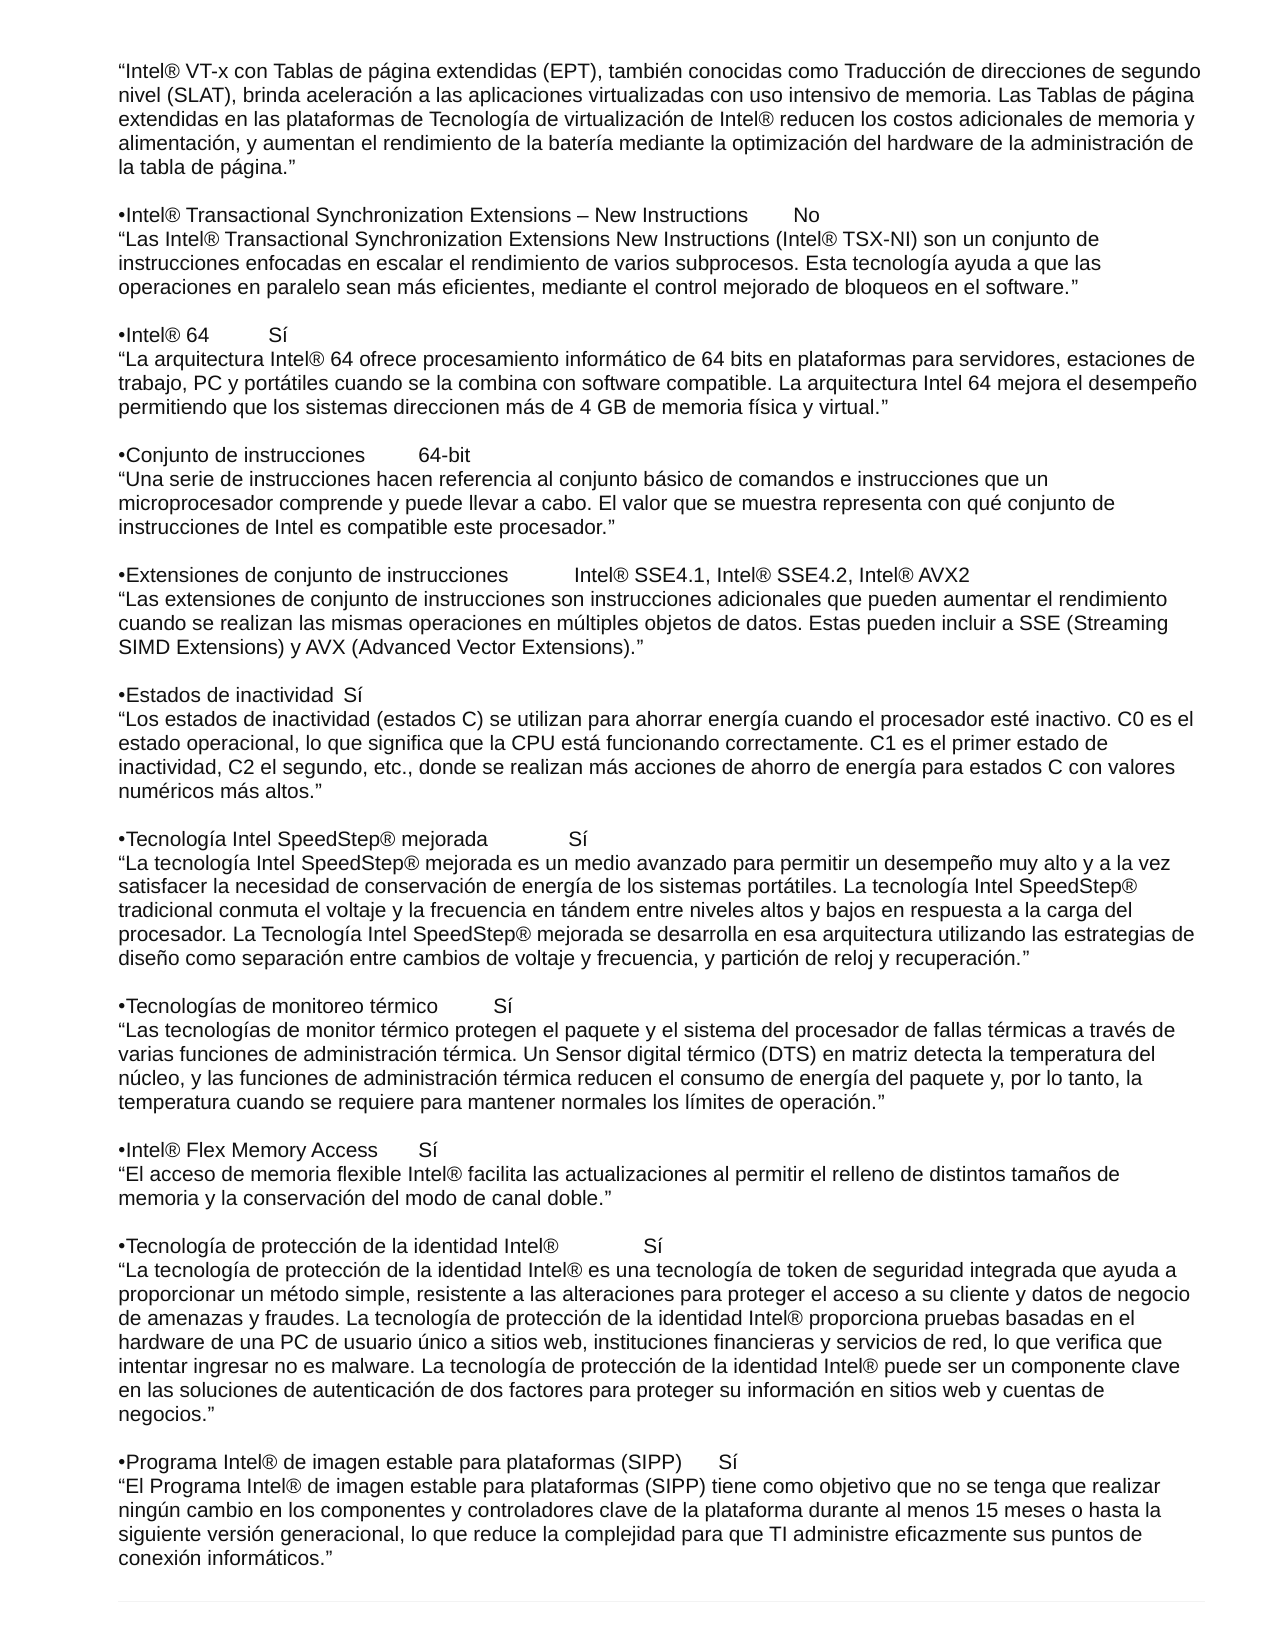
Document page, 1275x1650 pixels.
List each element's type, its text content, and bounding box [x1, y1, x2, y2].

text “Las tecnologías de monitor térmico protegen el paquete y el sistema del procesador de fallas térmicas a través de varias funciones de administración térmica. Un Sensor digital térmico (DTS) en matriz detecta la temperatura del núcleo, y las funciones de administración térmica reducen el consumo de energía del paquete y, por lo tanto, la temperatura cuando se requiere para mantener normales los límites de operación.” [118, 1018, 1205, 1114]
text “Intel® VT-x con Tablas de página extendidas (EPT), también conocidas como Traducción de direcciones de segundo nivel (SLAT), brinda aceleración a las aplicaciones virtualizadas con uso intensivo de memoria. Las Tablas de página extendidas en las plataformas de Tecnología de virtualización de Intel® reducen los costos adicionales de memoria y alimentación, y aumentan el rendimiento de la batería mediante la optimización del hardware de la administración de la tabla de página.” [118, 59, 1205, 179]
text “El Programa Intel® de imagen estable para plataformas (SIPP) tiene como objetivo que no se tenga que realizar ningún cambio en los componentes y controladores clave de la plataforma durante al menos 15 meses o hasta la siguiente versión generacional, lo que reduce la complejidad para que TI administre eficazmente sus puntos de conexión informáticos.” [118, 1474, 1205, 1569]
list Intel® Transactional Synchronization Extensions – New Instructions No [118, 203, 1205, 227]
list Extensiones de conjunto de instrucciones Intel® SSE4.1, Intel® SSE4.2, Intel® AVX2 [118, 563, 1205, 587]
text “La arquitectura Intel® 64 ofrece procesamiento informático de 64 bits en plataformas para servidores, estaciones de trabajo, PC y portátiles cuando se la combina con software compatible. La arquitectura Intel 64 mejora el desempeño permitiendo que los sistemas direccionen más de 4 GB de memoria física y virtual.” [118, 347, 1205, 419]
text “Los estados de inactividad (estados C) se utilizan para ahorrar energía cuando el procesador esté inactivo. C0 es el estado operacional, lo que significa que la CPU está funcionando correctamente. C1 es el primer estado de inactividad, C2 el segundo, etc., donde se realizan más acciones de ahorro de energía para estados C con valores numéricos más altos.” [118, 707, 1205, 802]
text “El acceso de memoria flexible Intel® facilita las actualizaciones al permitir el relleno de distintos tamaños de memoria y la conservación del modo de canal doble.” [118, 1162, 1205, 1210]
list Tecnología de protección de la identidad Intel® Sí [118, 1234, 1205, 1258]
list Conjunto de instrucciones 64-bit [118, 443, 1205, 467]
list Programa Intel® de imagen estable para plataformas (SIPP) Sí [118, 1450, 1205, 1474]
list Tecnologías de monitoreo térmico Sí [118, 994, 1205, 1018]
text “La tecnología Intel SpeedStep® mejorada es un medio avanzado para permitir un desempeño muy alto y a la vez satisfacer la necesidad de conservación de energía de los sistemas portátiles. La tecnología Intel SpeedStep® tradicional conmuta el voltaje y la frecuencia en tándem entre niveles altos y bajos en respuesta a la carga del procesador. La Tecnología Intel SpeedStep® mejorada se desarrolla en esa arquitectura utilizando las estrategias de diseño como separación entre cambios de voltaje y frecuencia, y partición de reloj y recuperación.” [118, 850, 1205, 970]
text “La tecnología de protección de la identidad Intel® es una tecnología de token de seguridad integrada que ayuda a proporcionar un método simple, resistente a las alteraciones para proteger el acceso a su cliente y datos de negocio de amenazas y fraudes. La tecnología de protección de la identidad Intel® proporciona pruebas basadas en el hardware de una PC de usuario único a sitios web, instituciones financieras y servicios de red, lo que verifica que intentar ingresar no es malware. La tecnología de protección de la identidad Intel® puede ser un componente clave en las soluciones de autenticación de dos factores para proteger su información en sitios web y cuentas de negocios.” [118, 1258, 1205, 1426]
text “Las extensiones de conjunto de instrucciones son instrucciones adicionales que pueden aumentar el rendimiento cuando se realizan las mismas operaciones en múltiples objetos de datos. Estas pueden incluir a SSE (Streaming SIMD Extensions) y AVX (Advanced Vector Extensions).” [118, 587, 1205, 658]
list Intel® Flex Memory Access Sí [118, 1138, 1205, 1162]
text “Las Intel® Transactional Synchronization Extensions New Instructions (Intel® TSX-NI) son un conjunto de instrucciones enfocadas en escalar el rendimiento de varios subprocesos. Esta tecnología ayuda a que las operaciones en paralelo sean más eficientes, mediante el control mejorado de bloqueos en el software.” [118, 227, 1205, 299]
list Intel® 64 Sí [118, 323, 1205, 347]
list Tecnología Intel SpeedStep® mejorada Sí [118, 826, 1205, 850]
list Estados de inactividad Sí [118, 682, 1205, 707]
text “Una serie de instrucciones hacen referencia al conjunto básico de comandos e instrucciones que un microprocesador comprende y puede llevar a cabo. El valor que se muestra representa con qué conjunto de instrucciones de Intel es compatible este procesador.” [118, 467, 1205, 539]
